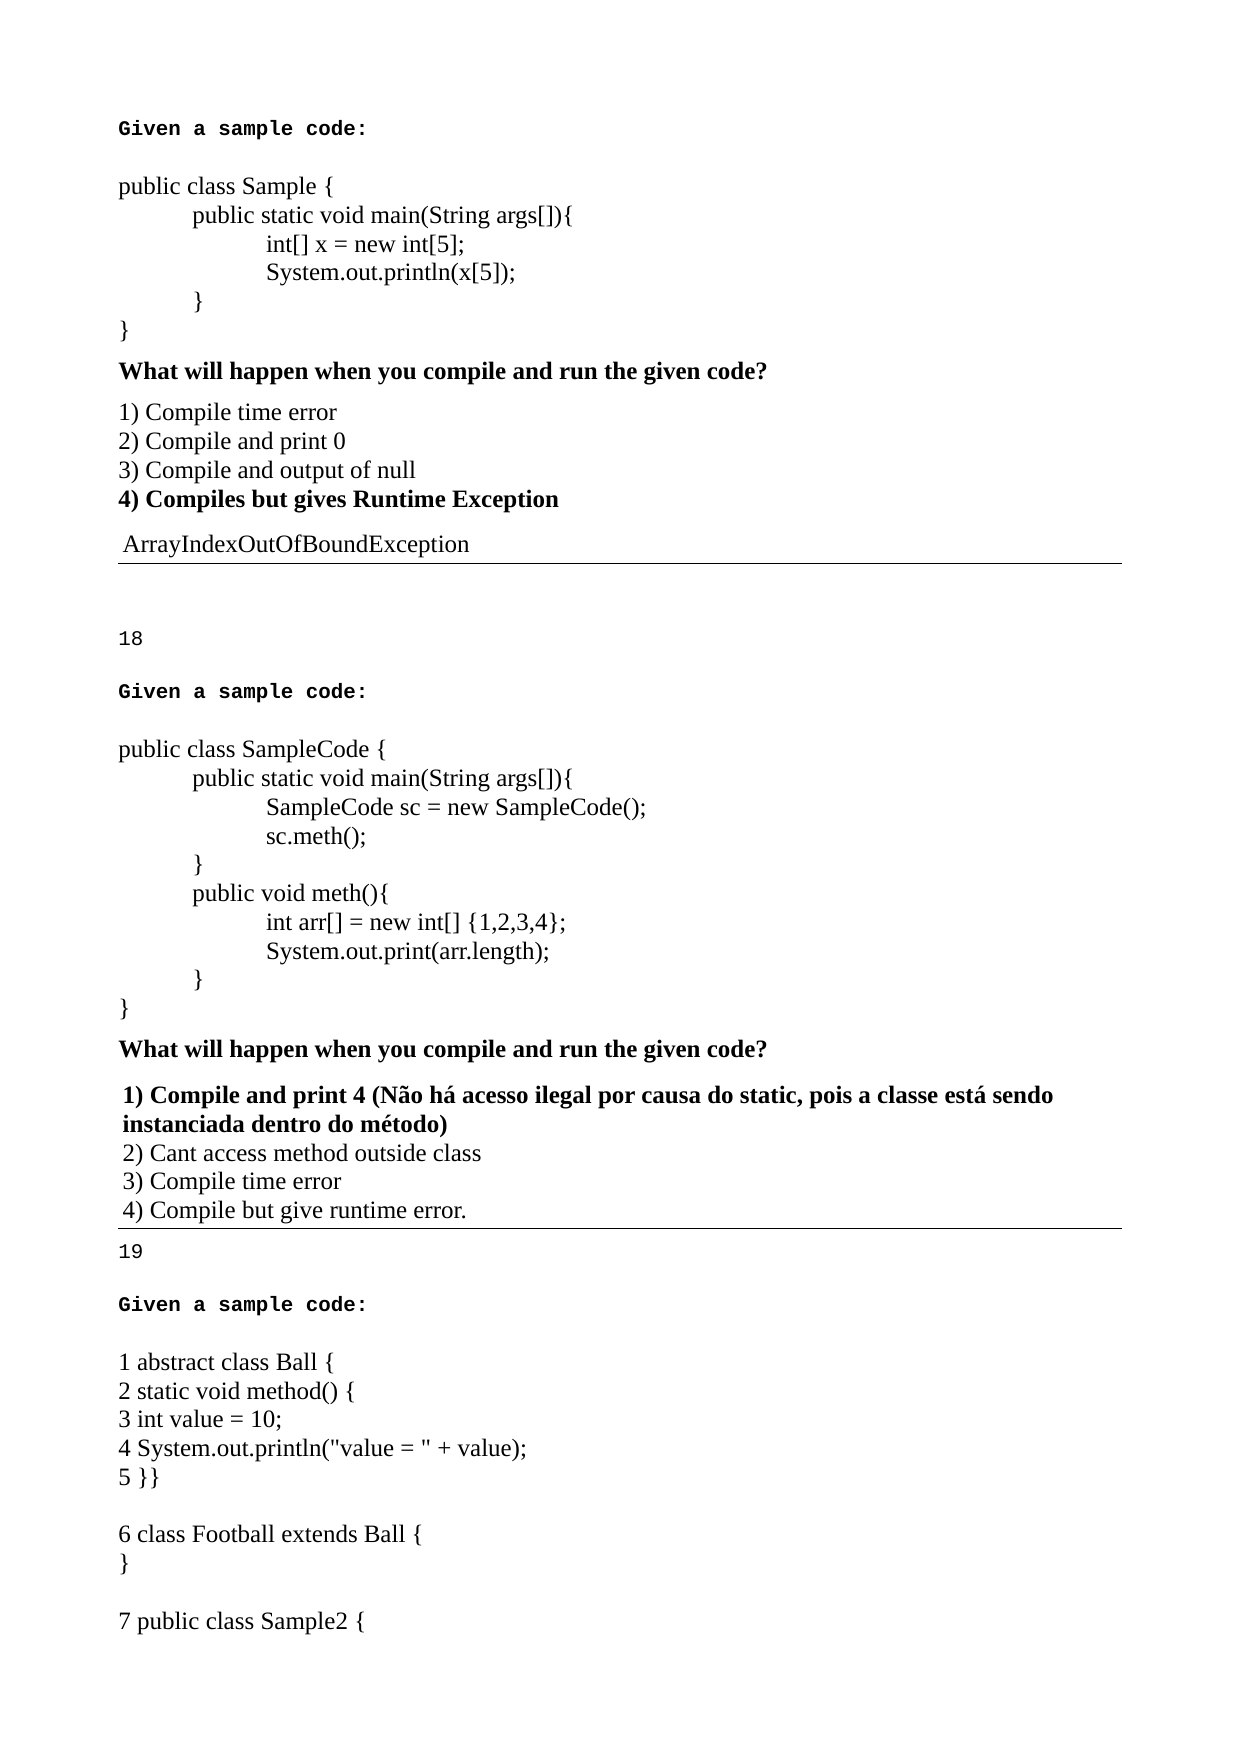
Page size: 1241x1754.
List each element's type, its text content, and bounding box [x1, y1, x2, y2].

text ArrayIndexOutOfBoundException [118, 525, 1122, 563]
text What will happen when you compile and run the given code? [118, 1034, 1122, 1063]
text What will happen when you compile and run the given code? [118, 356, 1122, 385]
text Given a sample code: [118, 118, 1122, 142]
text 1) Compile time error 2) Compile and print 0 3) Compile and output of null 4) Compiles but gives Runtime Exception [118, 397, 1122, 512]
text public class Sample { public static void main(String args[]){ int[] x = new int[5]; System.out.println(x[5]); } } [118, 171, 1122, 344]
text 1 abstract class Ball { 2 static void method() { 3 int value = 10; 4 System.out.println("value = " + value); 5 }} 6 class Football extends Ball { } 7 public class Sample2 { [118, 1347, 1122, 1634]
text 18 [118, 628, 1122, 652]
text Given a sample code: [118, 681, 1122, 705]
text 19 [118, 1241, 1122, 1264]
text Given a sample code: [118, 1294, 1122, 1318]
text 1) Compile and print 4 (Não há acesso ilegal por causa do static, pois a classe está sendo instanciada dentro do método) 2) Cant access method outside class 3) Compile time error 4) Compile but give runtime error. [118, 1076, 1122, 1228]
text public class SampleCode { public static void main(String args[]){ SampleCode sc = new SampleCode(); sc.meth(); } public void meth(){ int arr[] = new int[] {1,2,3,4}; System.out.print(arr.length); } } [118, 734, 1122, 1022]
